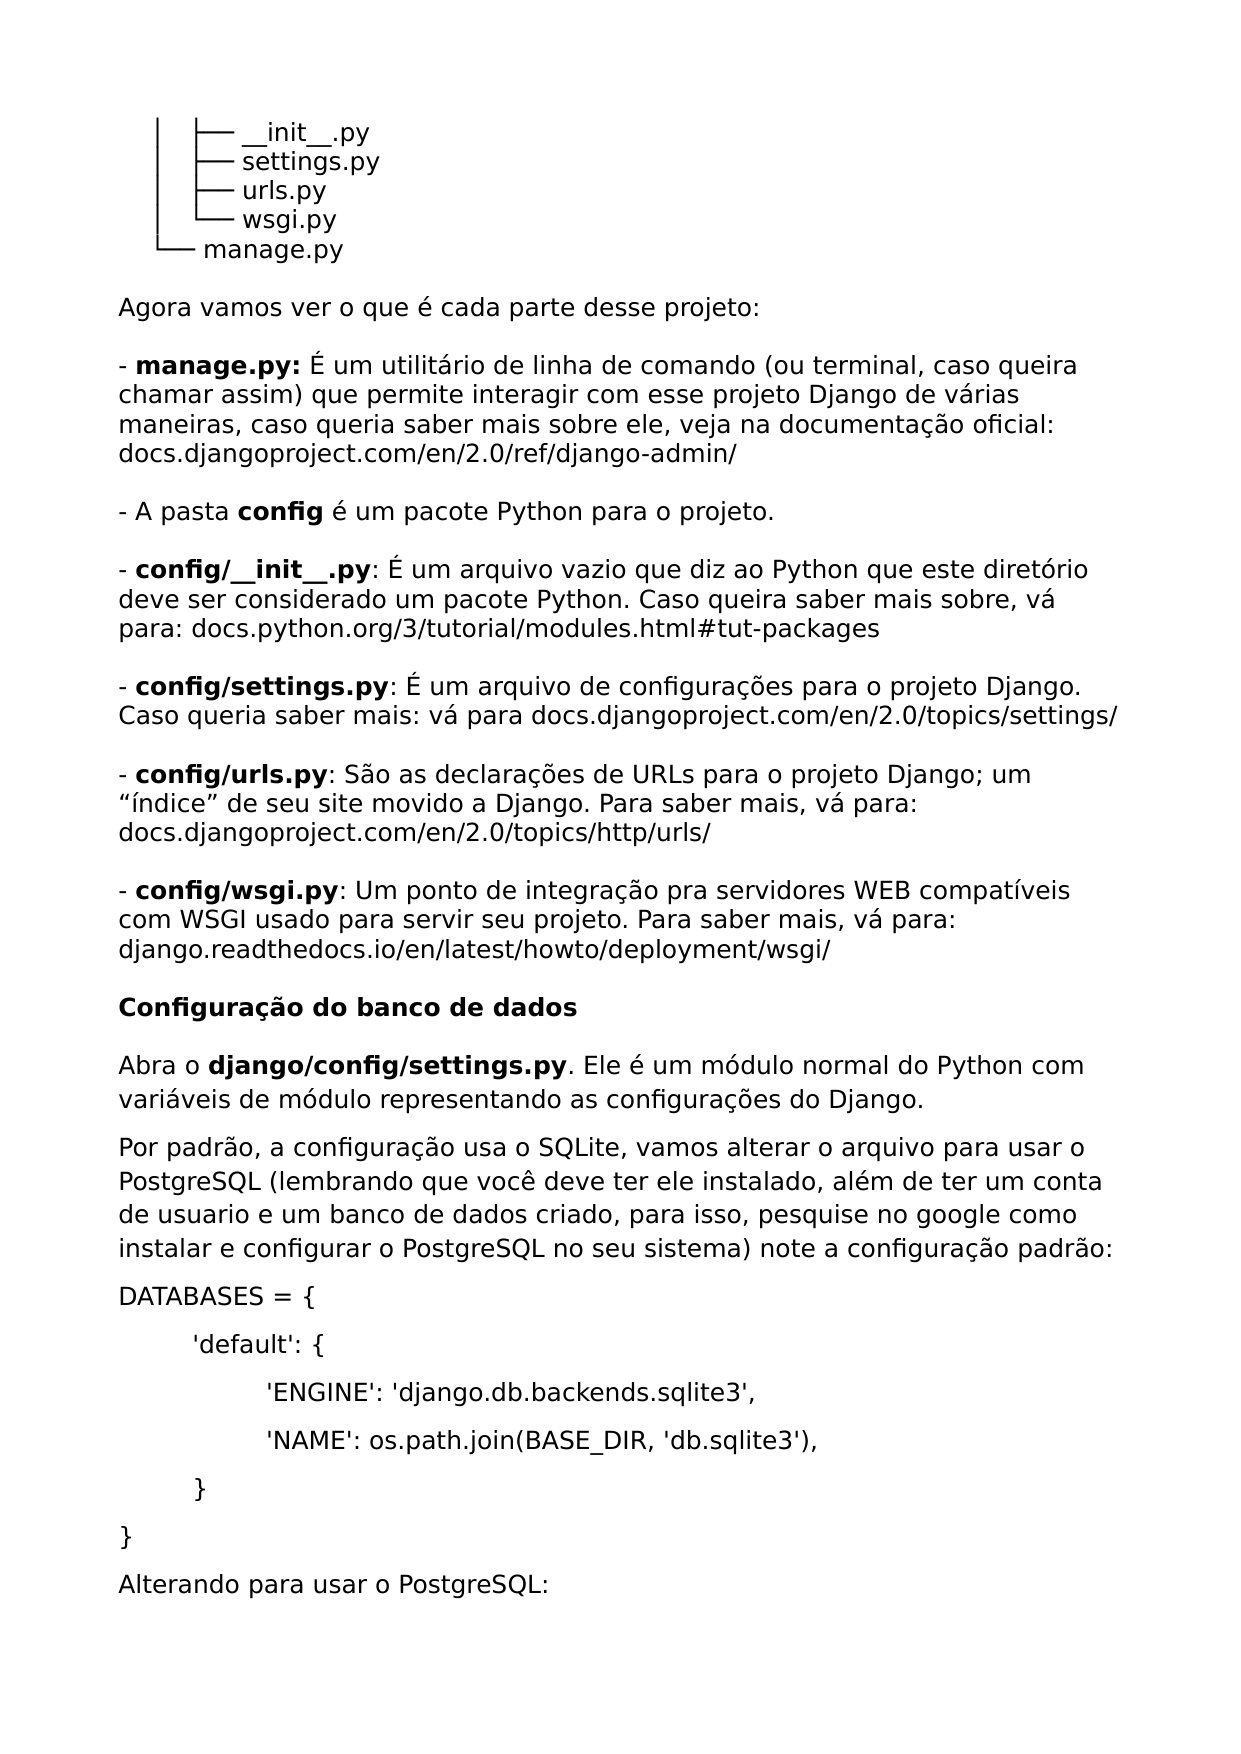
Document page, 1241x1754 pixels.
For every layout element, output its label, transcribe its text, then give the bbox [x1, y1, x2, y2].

text │ └── wsgi.py [118, 206, 1122, 235]
text Caso queria saber mais: vá para docs.djangoproject.com/en/2.0/topics/settings/ [118, 701, 1122, 731]
text - config/urls.py: São as declarações de URLs para o projeto Django; um “índice” de seu site movido a Django. Para saber mais, vá para: docs.djangoproject.com/en/2.0/topics/http/urls/ [118, 760, 1122, 847]
text │ ├── urls.py [197, 176, 1122, 206]
text │ ├── __init__.py [197, 118, 1122, 147]
text │ ├── __init__.py [118, 118, 157, 147]
text │ ├── __init__.py [159, 118, 195, 147]
text │ ├── settings.py [159, 147, 195, 176]
text │ ├── urls.py [159, 176, 195, 206]
text } [118, 1474, 1122, 1503]
text Alterando para usar o PostgreSQL: [118, 1571, 1122, 1600]
text 'NAME': os.path.join(BASE_DIR, 'db.sqlite3'), [118, 1426, 1122, 1455]
text Agora vamos ver o que é cada parte desse projeto: [118, 293, 1122, 322]
text - config/wsgi.py: Um ponto de integração pra servidores WEB compatíveis com WSGI usado para servir seu projeto. Para saber mais, vá para: django.readthedocs.io/en/latest/howto/deployment/wsgi/ [118, 876, 1122, 964]
text - config/settings.py: É um arquivo de configurações para o projeto Django. [118, 672, 1122, 701]
text Por padrão, a configuração usa o SQLite, vamos alterar o arquivo para usar o PostgreSQL (lembrando que você deve ter ele instalado, além de ter um conta de usuario e um banco de dados criado, para isso, pesquise no google como instalar e configurar o PostgreSQL no seu sistema) note a configuração padrão: [118, 1133, 1122, 1263]
text │ ├── urls.py [118, 176, 157, 206]
text │ ├── settings.py [197, 147, 1122, 176]
text 'ENGINE': 'django.db.backends.sqlite3', [118, 1378, 1122, 1407]
text } [118, 1522, 1122, 1552]
text 'default': { [118, 1330, 1122, 1359]
text - config/__init__.py: É um arquivo vazio que diz ao Python que este diretório deve ser considerado um pacote Python. Caso queira saber mais sobre, vá para: docs.python.org/3/tutorial/modules.html#tut-packages [118, 556, 1122, 643]
text └── manage.py [118, 235, 1122, 264]
text - manage.py: É um utilitário de linha de comando (ou terminal, caso queira chamar assim) que permite interagir com esse projeto Django de várias maneiras, caso queria saber mais sobre ele, veja na documentação oficial: docs.djangoproject.com/en/2.0/ref/django-admin/ - A pasta config é um pacote Python para o projeto. [118, 351, 1122, 526]
text DATABASES = { [118, 1282, 1122, 1311]
text Configuração do banco de dados [118, 993, 1122, 1022]
text Abra o django/config/settings.py. Ele é um módulo normal do Python com variáveis de módulo representando as configurações do Django. [118, 1051, 1122, 1114]
text │ ├── settings.py [118, 147, 157, 176]
